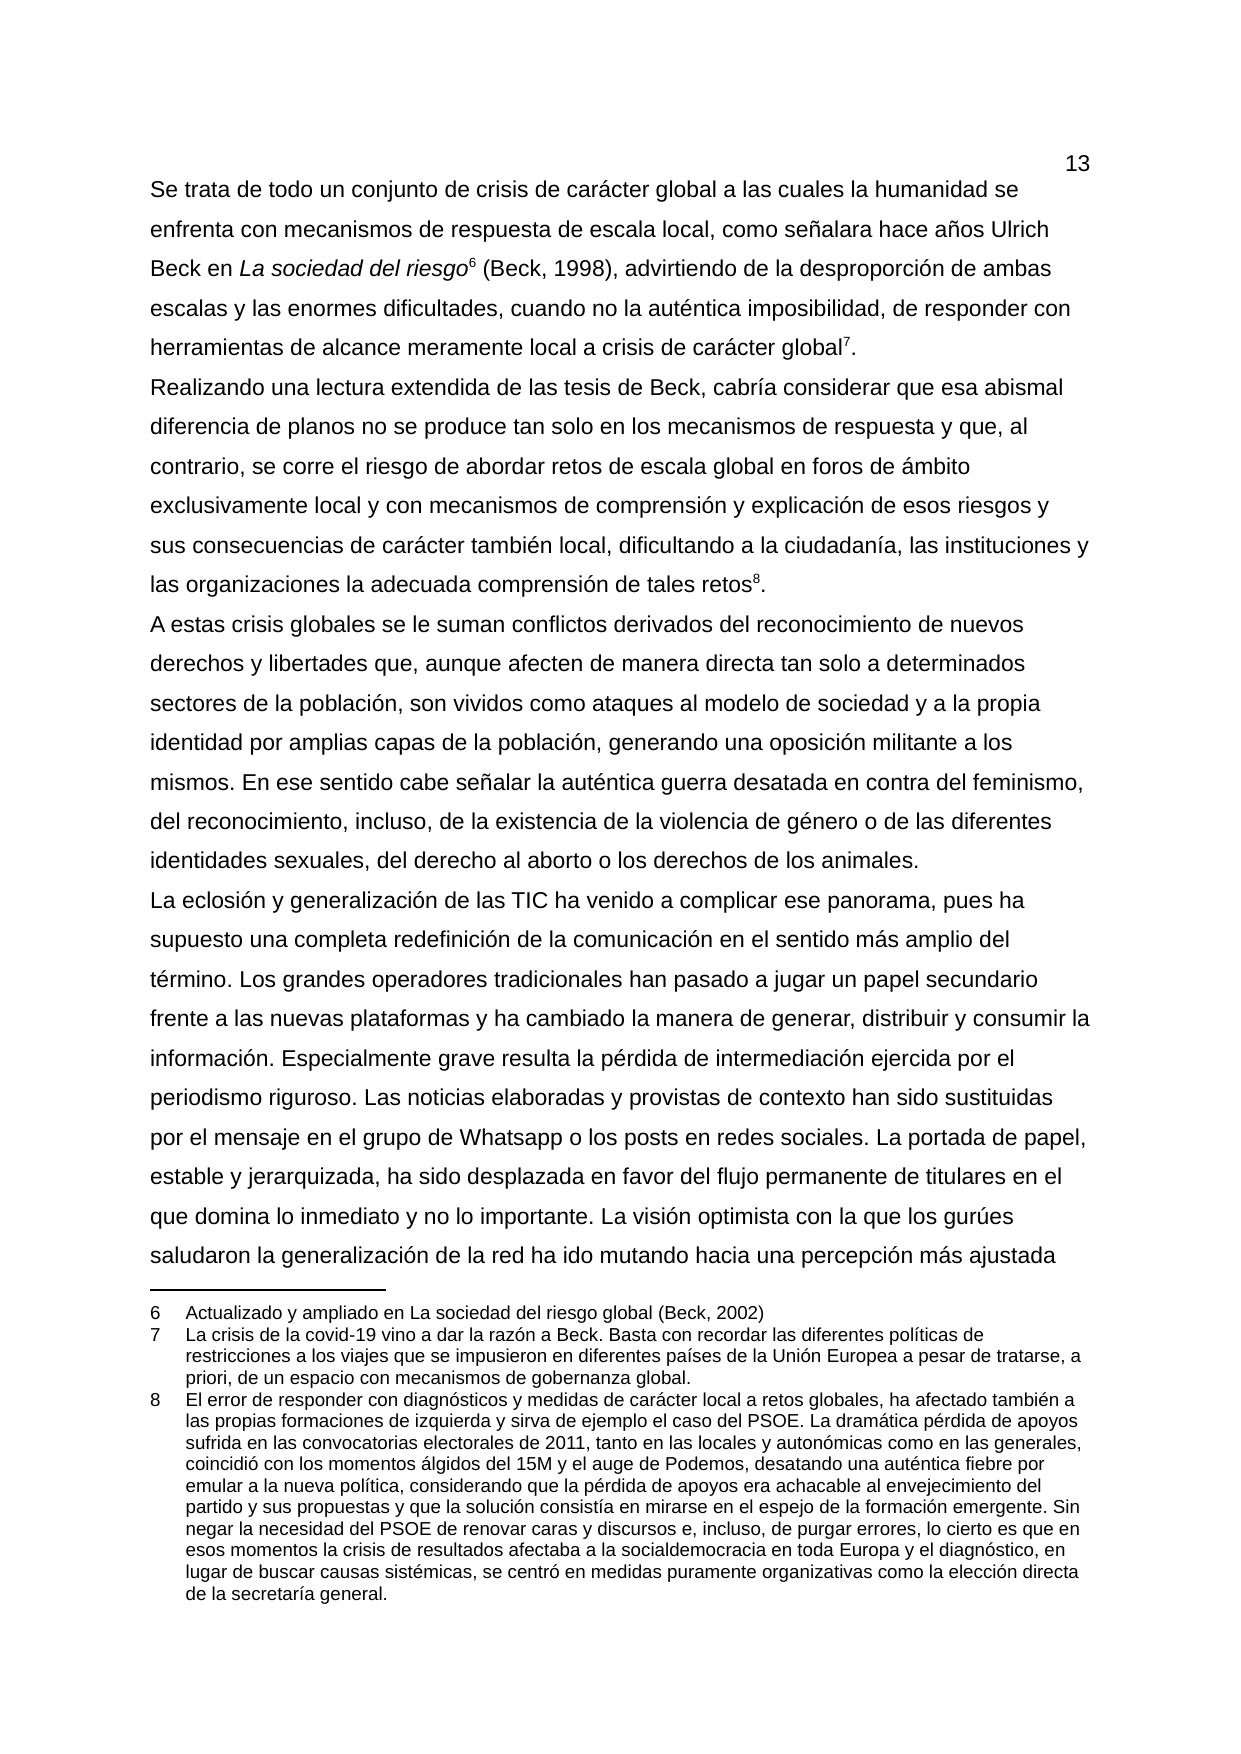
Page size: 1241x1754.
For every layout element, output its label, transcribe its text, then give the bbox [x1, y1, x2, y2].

text El error de responder con diagnósticos y medidas de carácter local a retos globales, ha afectado también a las propias formaciones de izquierda y sirva de ejemplo el caso del PSOE. La dramática pérdida de apoyos sufrida en las convocatorias electorales de 2011, tanto en las locales y autonómicas como en las generales, coincidió con los momentos álgidos del 15M y el auge de Podemos, desatando una auténtica fiebre por emular a la nueva política, considerando que la pérdida de apoyos era achacable al envejecimiento del partido y sus propuestas y que la solución consistía en mirarse en el espejo de la formación emergente. Sin negar la necesidad del PSOE de renovar caras y discursos e, incluso, de purgar errores, lo cierto es que en esos momentos la crisis de resultados afectaba a la socialdemocracia en toda Europa y el diagnóstico, en lugar de buscar causas sistémicas, se centró en medidas puramente organizativas como la elección directa de la secretaría general. [150, 1388, 1090, 1604]
text La eclosión y generalización de las TIC ha venido a complicar ese panorama, pues ha supuesto una completa redefinición de la comunicación en el sentido más amplio del término. Los grandes operadores tradicionales han pasado a jugar un papel secundario frente a las nuevas plataformas y ha cambiado la manera de generar, distribuir y consumir la información. Especialmente grave resulta la pérdida de intermediación ejercida por el periodismo riguroso. Las noticias elaboradas y provistas de contexto han sido sustituidas por el mensaje en el grupo de Whatsapp o los posts en redes sociales. La portada de papel, estable y jerarquizada, ha sido desplazada en favor del flujo permanente de titulares en el que domina lo inmediato y no lo importante. La visión optimista con la que los gurúes saludaron la generalización de la red ha ido mutando hacia una percepción más ajustada [150, 887, 1090, 1269]
text A estas crisis globales se le suman conflictos derivados del reconocimiento de nuevos derechos y libertades que, aunque afecten de manera directa tan solo a determinados sectores de la población, son vividos como ataques al modelo de sociedad y a la propia identidad por amplias capas de la población, generando una oposición militante a los mismos. En ese sentido cabe señalar la auténtica guerra desatada en contra del feminismo, del reconocimiento, incluso, de la existencia de la violencia de género o de las diferentes identidades sexuales, del derecho al aborto o los derechos de los animales. [150, 611, 1090, 874]
text La crisis de la covid-19 vino a dar la razón a Beck. Basta con recordar las diferentes políticas de restricciones a los viajes que se impusieron en diferentes países de la Unión Europea a pesar de tratarse, a priori, de un espacio con mecanismos de gobernanza global. [150, 1324, 1090, 1388]
text Actualizado y ampliado en La sociedad del riesgo global (Beck, 2002) [150, 1302, 1090, 1324]
text Realizando una lectura extendida de las tesis de Beck, cabría considerar que esa abismal diferencia de planos no se produce tan solo en los mecanismos de respuesta y que, al contrario, se corre el riesgo de abordar retos de escala global en foros de ámbito exclusivamente local y con mecanismos de comprensión y explicación de esos riesgos y sus consecuencias de carácter también local, dificultando a la ciudadanía, las instituciones y las organizaciones la adecuada comprensión de tales retos. [150, 374, 1090, 597]
text Se trata de todo un conjunto de crisis de carácter global a las cuales la humanidad se enfrenta con mecanismos de respuesta de escala local, como señalara hace años Ulrich Beck en La sociedad del riesgo (Beck, 1998), advirtiendo de la desproporción de ambas escalas y las enormes dificultades, cuando no la auténtica imposibilidad, de responder con herramientas de alcance meramente local a crisis de carácter global. [150, 176, 1090, 361]
